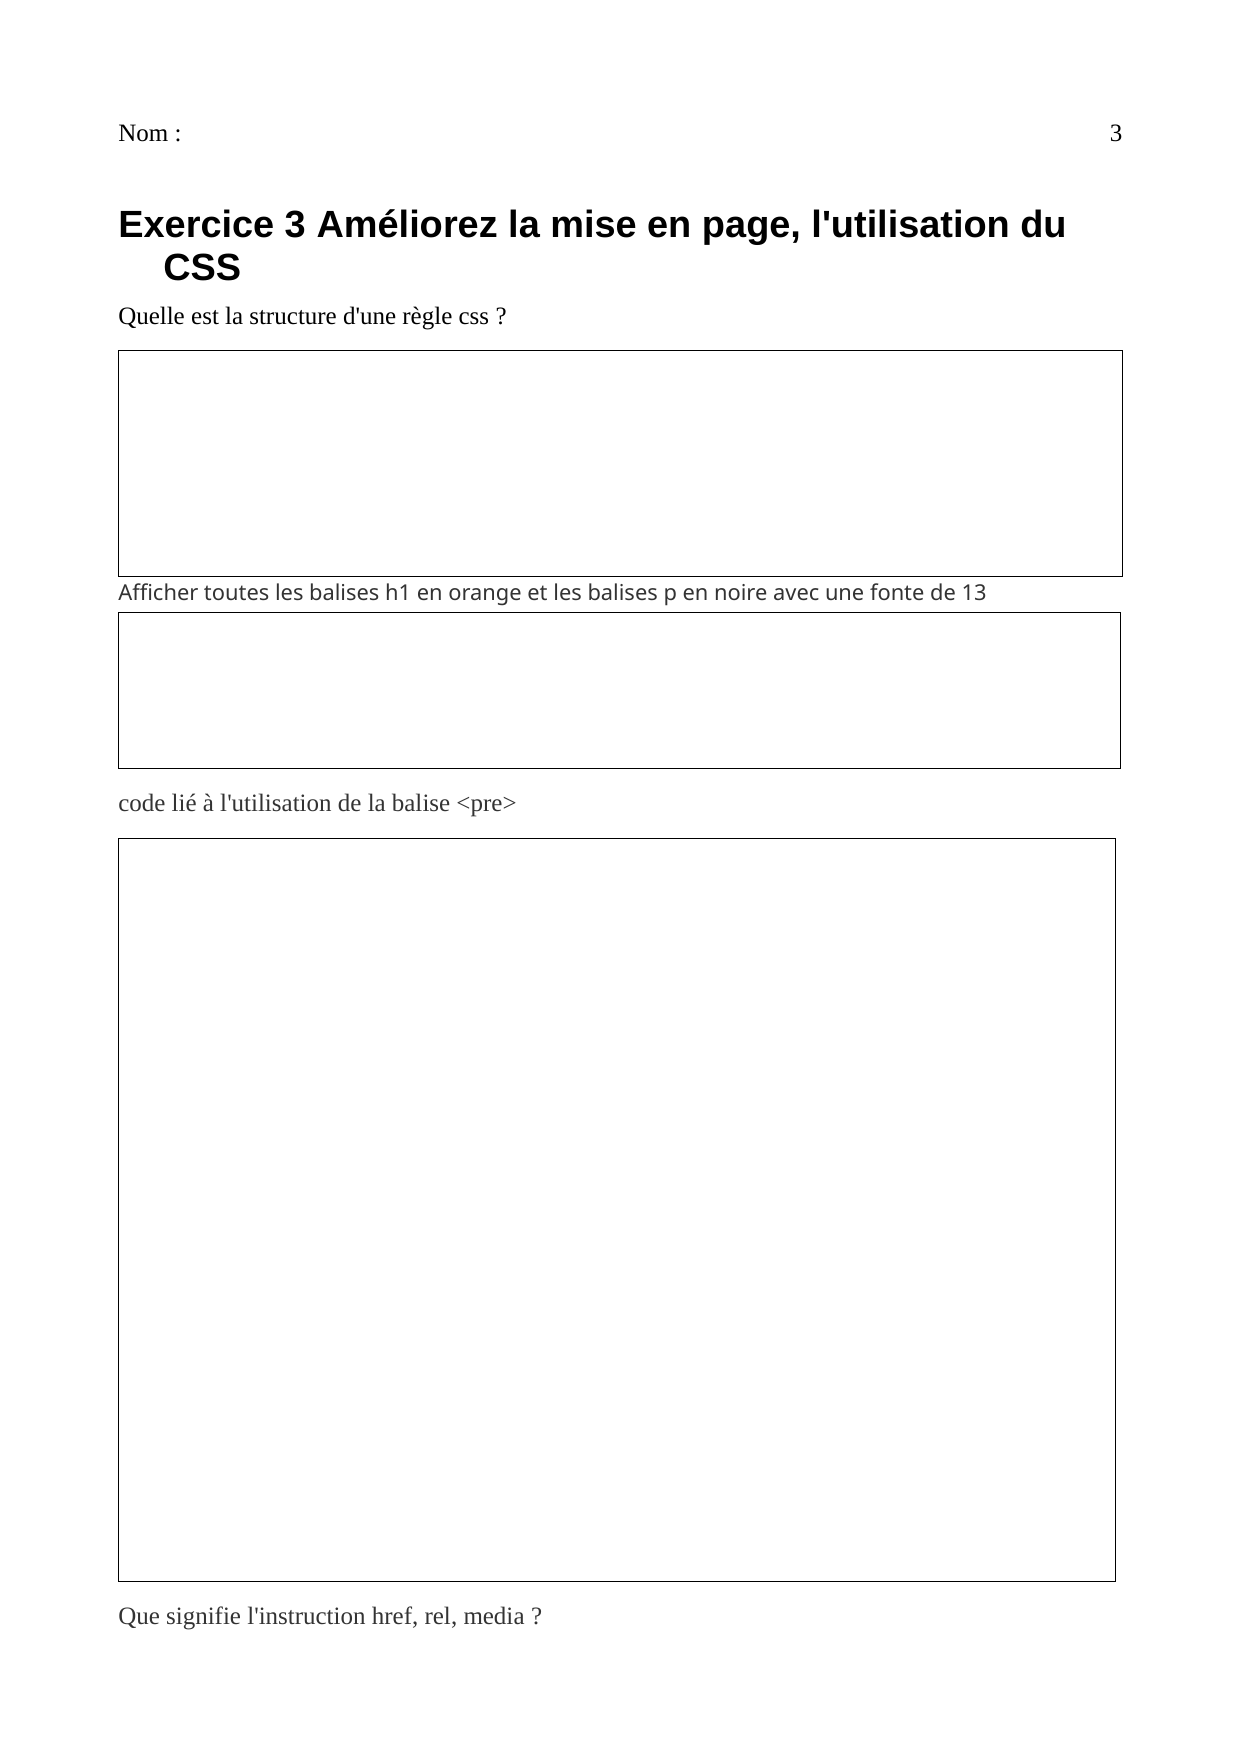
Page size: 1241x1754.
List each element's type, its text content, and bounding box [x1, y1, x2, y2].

text Afficher toutes les balises h1 en orange et les balises p en noire avec une fonte de 13 [118, 577, 1122, 768]
text Que signifie l'instruction href, rel, media ? [118, 1601, 1122, 1630]
text code lié à l'utilisation de la balise <pre> [118, 788, 1122, 817]
subtitle Exercice 3 Améliorez la mise en page, l'utilisation du CSS [118, 201, 1122, 289]
text Quelle est la structure d'une règle css ? [118, 301, 1122, 330]
